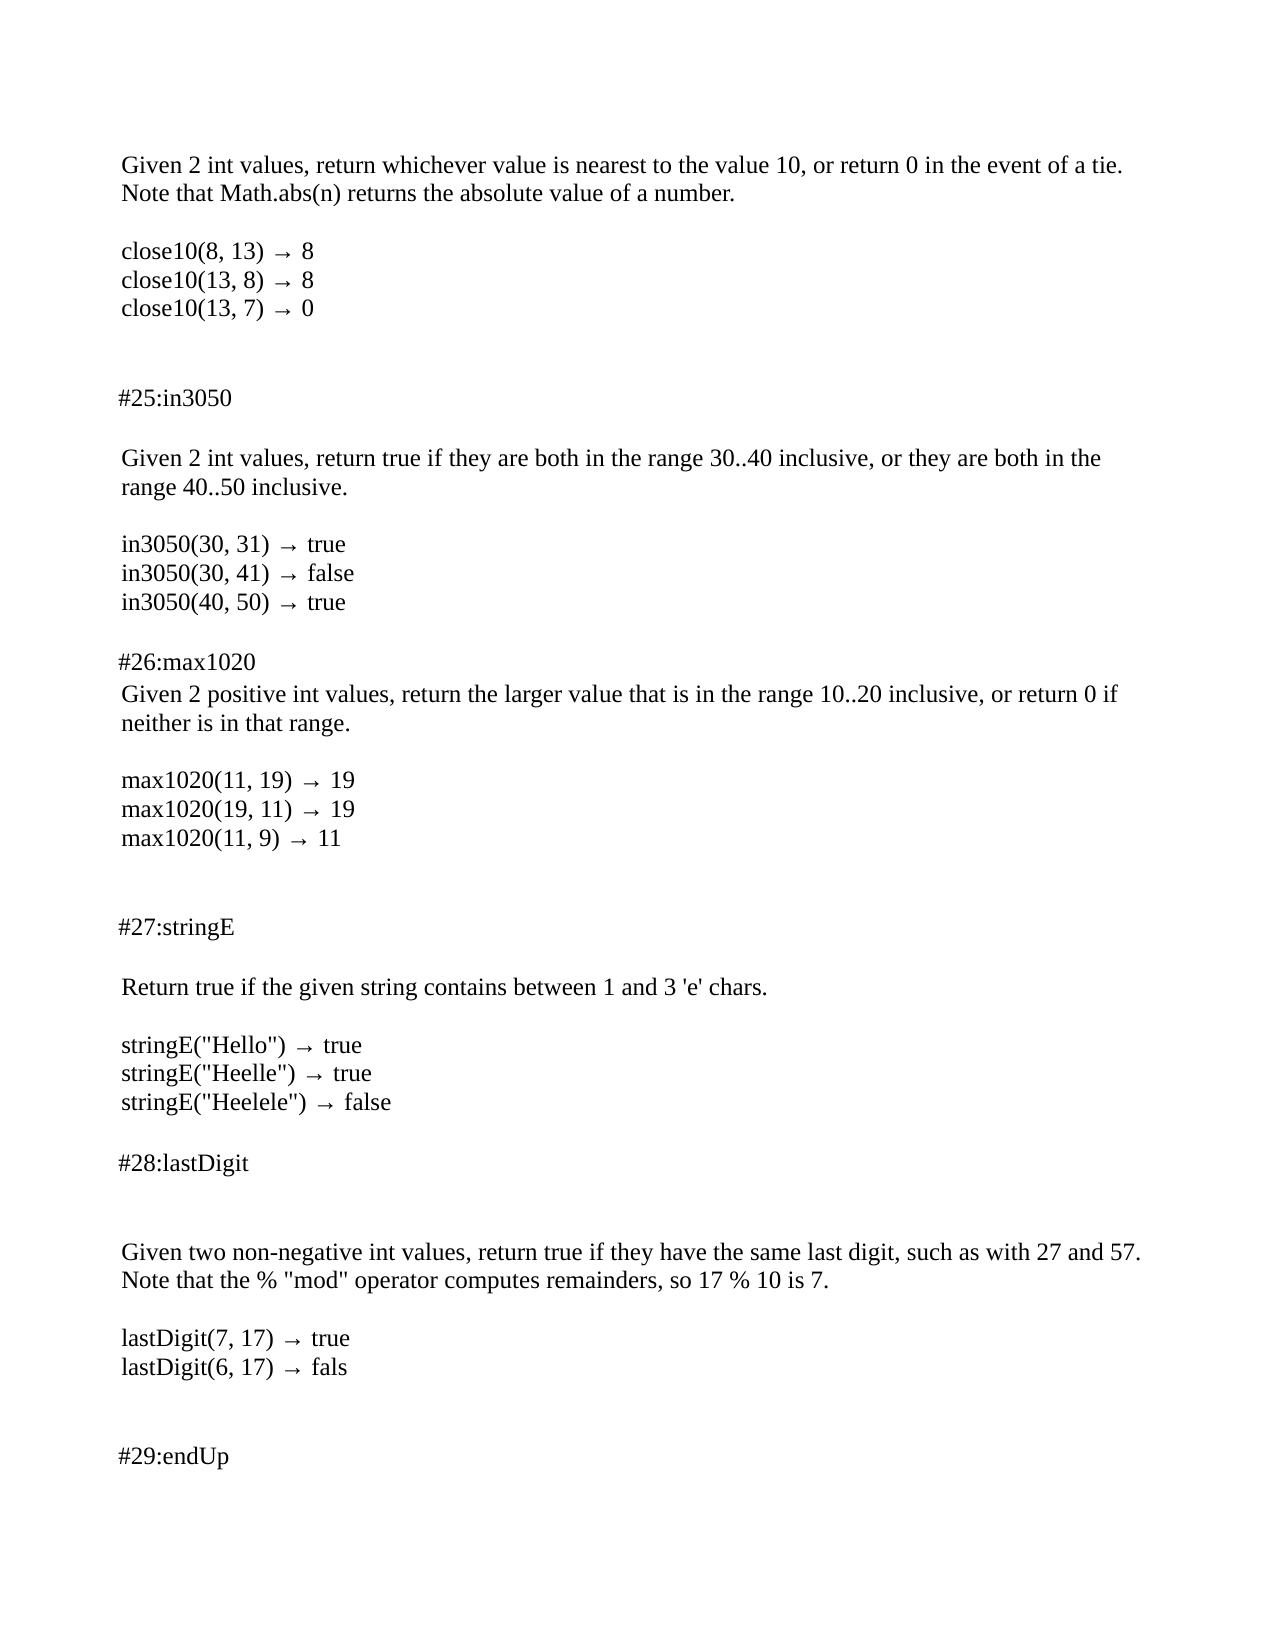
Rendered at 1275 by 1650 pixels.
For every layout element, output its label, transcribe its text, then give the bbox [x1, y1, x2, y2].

text #29:endUp [118, 1441, 1157, 1470]
text #25:in3050 [118, 383, 1157, 411]
text #27:stringE [118, 912, 1157, 941]
table_header Given 2 int values, return whichever value is nearest to the value 10, or return 0 in the event of a tie. Note that Math.abs(n) returns the absolute value of a number. close10(8, 13) → 8 close10(13, 8) → 8 close10(13, 7) → 0 [118, 147, 1157, 325]
table_header Given 2 int values, return true if they are both in the range 30..40 inclusive, or they are both in the range 40..50 inclusive. in3050(30, 31) → true in3050(30, 41) → false in3050(40, 50) → true [118, 440, 1157, 618]
text #26:max1020 [118, 647, 1157, 676]
table_header Given 2 positive int values, return the larger value that is in the range 10..20 inclusive, or return 0 if neither is in that range. max1020(11, 19) → 19 max1020(19, 11) → 19 max1020(11, 9) → 11 [118, 676, 1157, 854]
table_header Given two non-negative int values, return true if they have the same last digit, such as with 27 and 57. Note that the % "mod" operator computes remainders, so 17 % 10 is 7. lastDigit(7, 17) → true lastDigit(6, 17) → fals [118, 1234, 1157, 1383]
text #28:lastDigit [118, 1148, 1157, 1176]
table_header Return true if the given string contains between 1 and 3 'e' chars. stringE("Hello") → true stringE("Heelle") → true stringE("Heelele") → false [118, 969, 1157, 1119]
